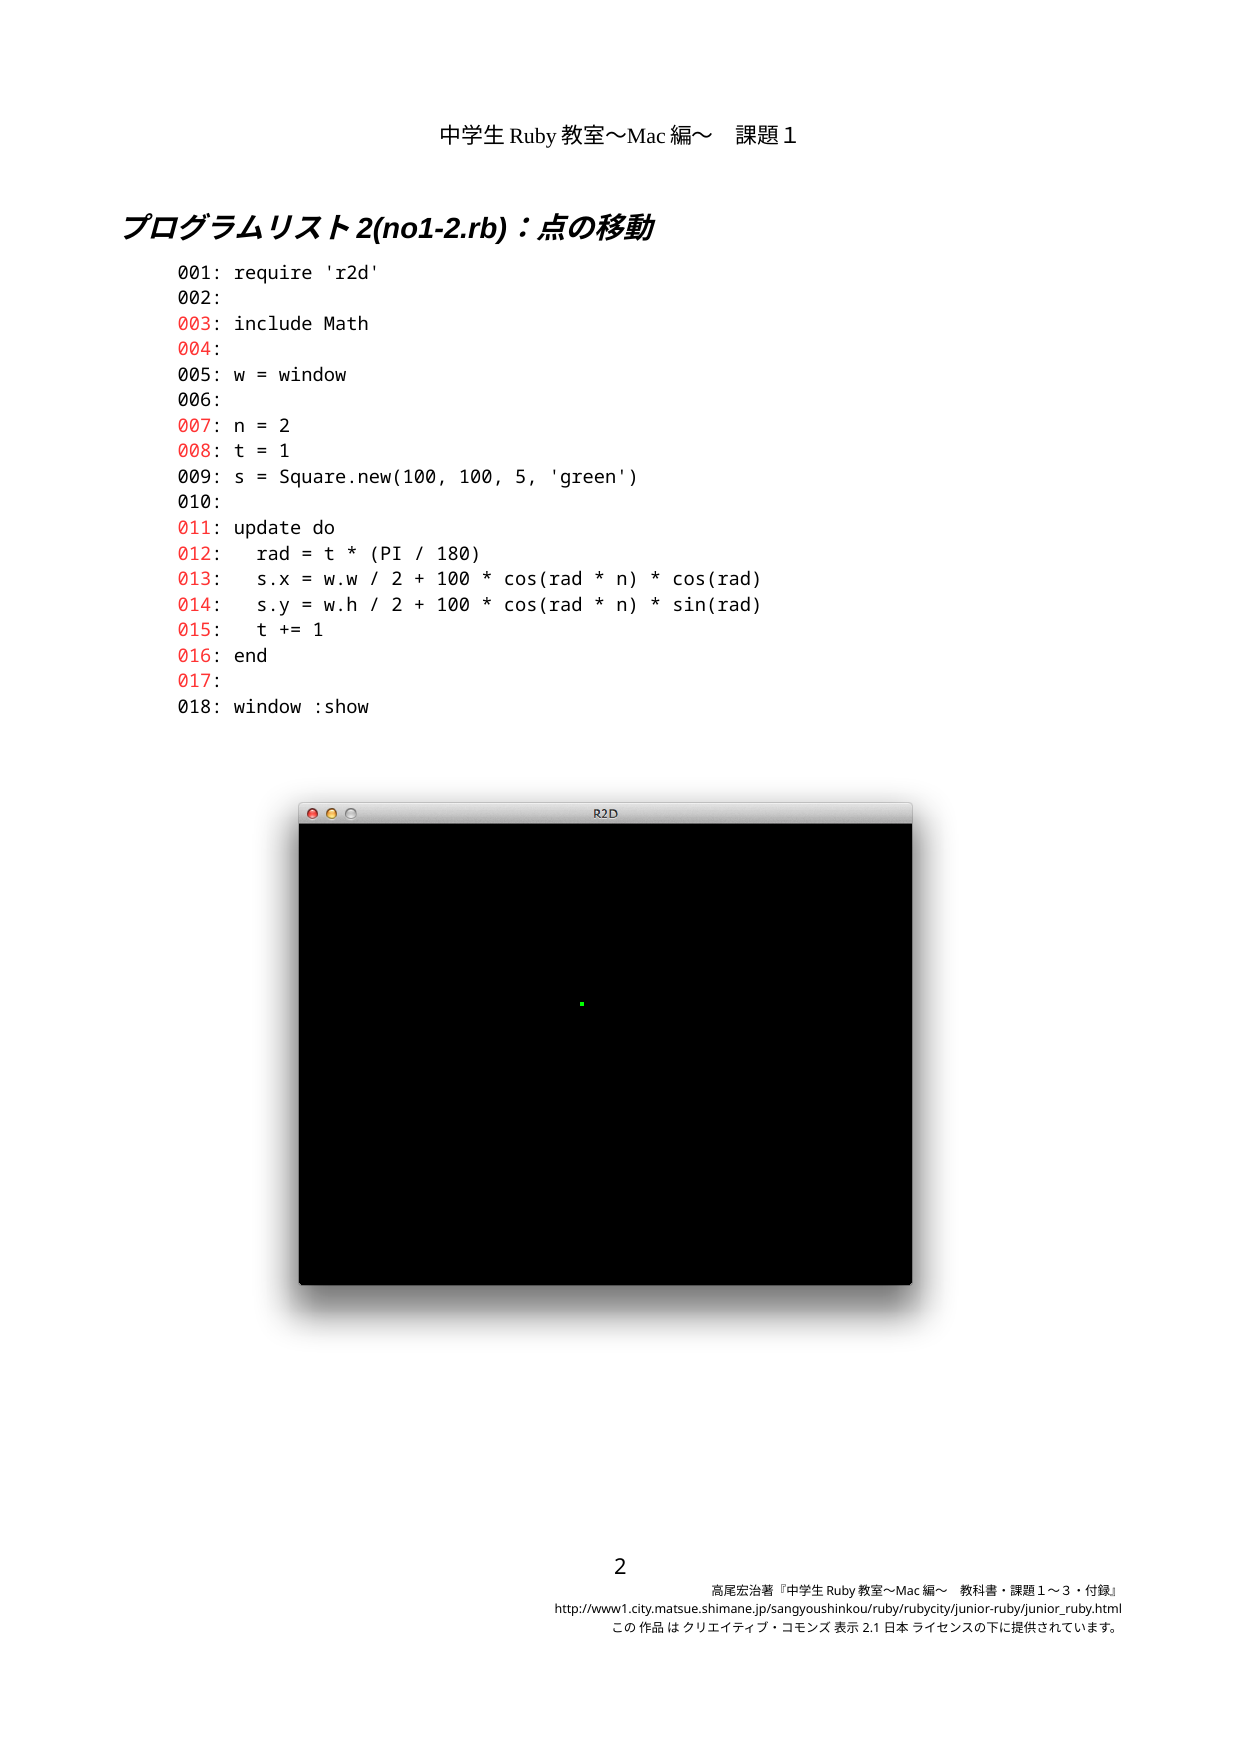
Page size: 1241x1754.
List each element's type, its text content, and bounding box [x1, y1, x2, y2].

text 001: require 'r2d' [177, 259, 1122, 284]
text 017: [177, 667, 1122, 693]
text 005: w = window [177, 361, 1122, 387]
text 016: end [177, 642, 1122, 667]
text 013: s.x = w.w / 2 + 100 * cos(rad * n) * cos(rad) [177, 565, 1122, 591]
text 006: [177, 387, 1122, 412]
text 012: rad = t * (PI / 180) [177, 540, 1122, 565]
text 009: s = Square.new(100, 100, 5, 'green') [177, 463, 1122, 489]
text 004: [177, 336, 1122, 361]
text 002: [177, 284, 1122, 310]
text 010: [177, 489, 1122, 514]
text 003: include Math [177, 310, 1122, 336]
picture [244, 770, 966, 1360]
subtitle プログラムリスト2(no1-2.rb)：点の移動 [118, 204, 1122, 247]
text 018: window :show [177, 693, 1122, 718]
text 007: n = 2 [177, 412, 1122, 438]
text 011: update do [177, 514, 1122, 540]
text 014: s.y = w.h / 2 + 100 * cos(rad * n) * sin(rad) [177, 591, 1122, 616]
text 015: t += 1 [177, 616, 1122, 642]
text 008: t = 1 [177, 438, 1122, 463]
